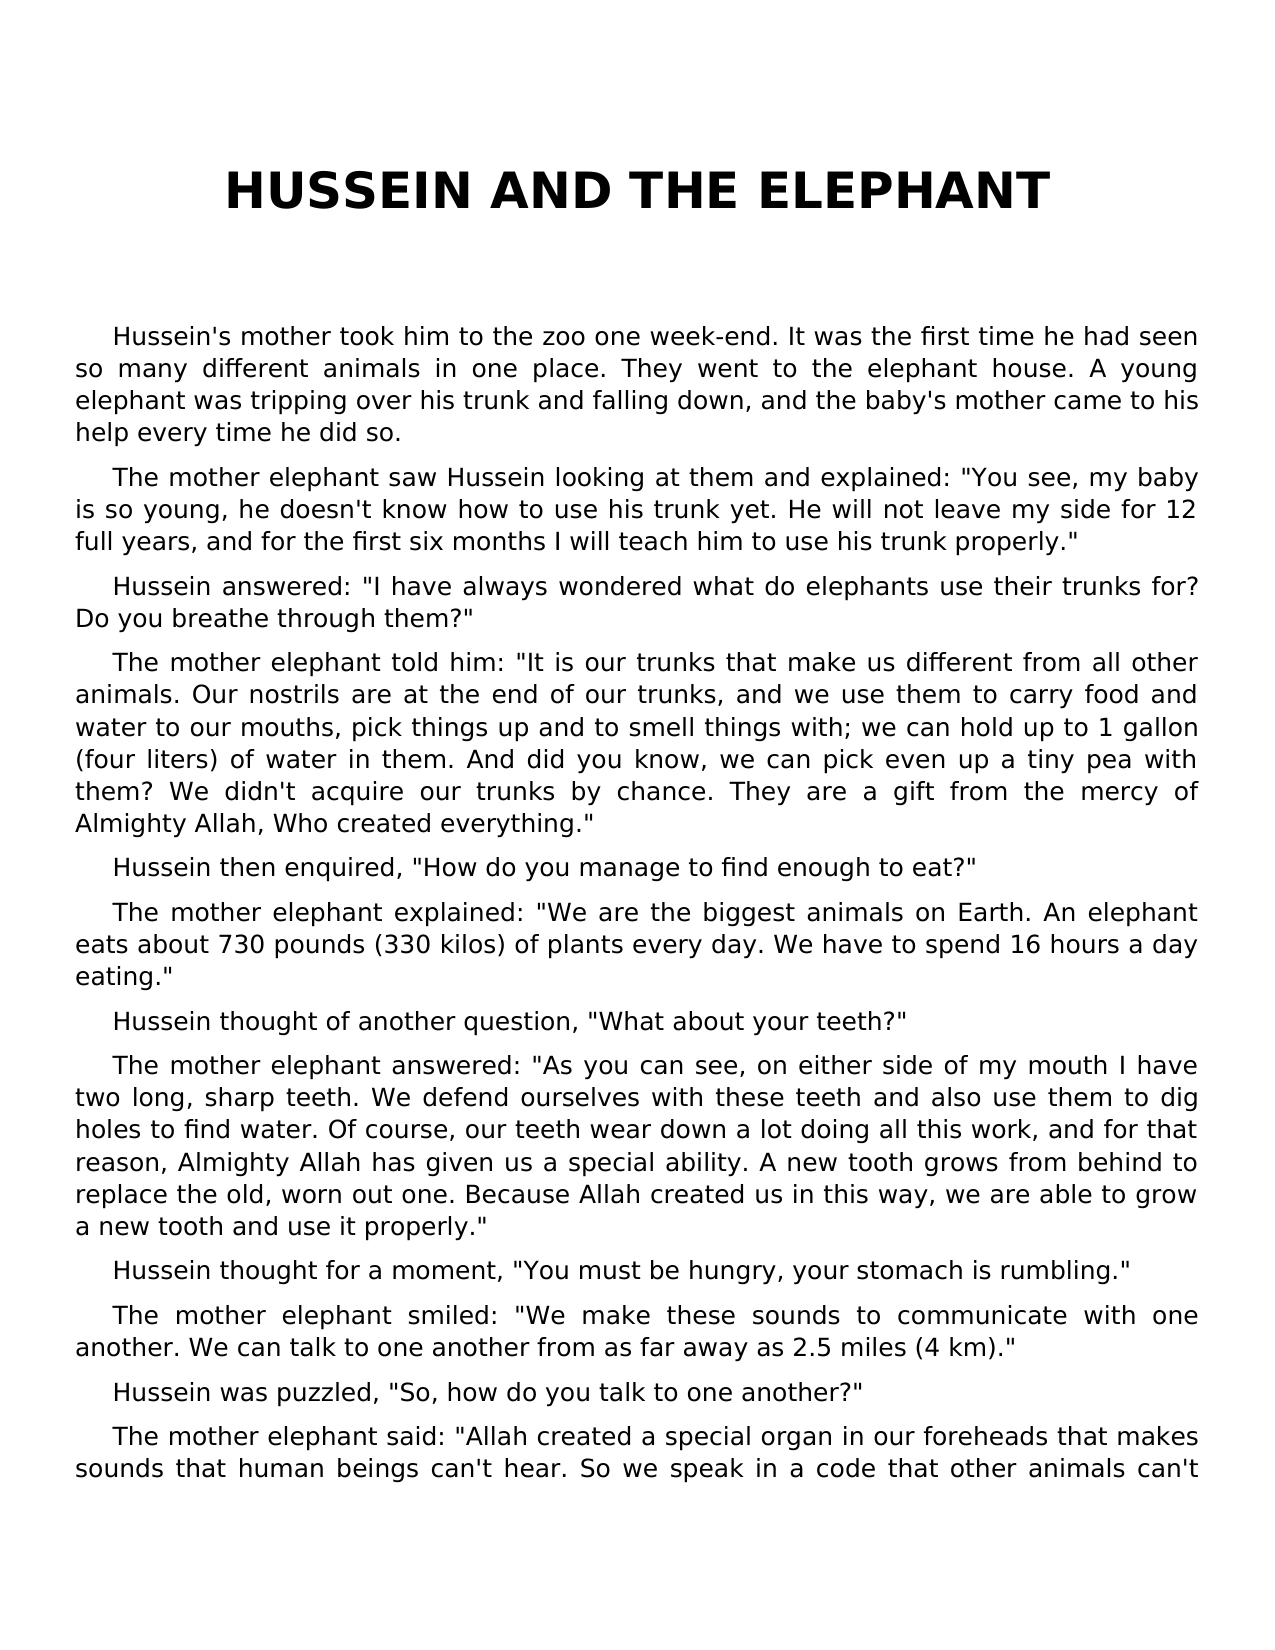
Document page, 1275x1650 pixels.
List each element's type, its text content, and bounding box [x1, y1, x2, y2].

text The mother elephant told him: "It is our trunks that make us different from all other animals. Our nostrils are at the end of our trunks, and we use them to carry food and water to our mouths, pick things up and to smell things with; we can hold up to 1 gallon (four liters) of water in them. And did you know, we can pick even up a tiny pea with them? We didn't acquire our trunks by chance. They are a gift from the mercy of Almighty Allah, Who created everything." [75, 649, 1200, 838]
text The mother elephant said: "Allah created a special organ in our foreheads that makes sounds that human beings can't hear. So we speak in a code that other animals can't [75, 1422, 1200, 1484]
text Hussein then enquired, "How do you manage to find enough to eat?" [75, 854, 1200, 883]
text Hussein was puzzled, "So, how do you talk to one another?" [75, 1378, 1200, 1407]
text The mother elephant explained: "We are the biggest animals on Earth. An elephant eats about 730 pounds (330 kilos) of plants every day. We have to spend 16 hours a day eating." [75, 898, 1200, 992]
text Hussein answered: "I have always wondered what do elephants use their trunks for? Do you breathe through them?" [75, 572, 1200, 633]
text Hussein's mother took him to the zoo one week-end. It was the first time he had seen so many different animals in one place. They went to the elephant house. A young elephant was tripping over his trunk and falling down, and the baby's mother came to his help every time he did so. [75, 322, 1200, 448]
text Hussein thought for a moment, "You must be hungry, your stomach is rumbling." [75, 1257, 1200, 1286]
text Hussein thought of another question, "What about your teeth?" [75, 1007, 1200, 1036]
text The mother elephant saw Hussein looking at them and explained: "You see, my baby is so young, he doesn't know how to use his trunk yet. He will not leave my side for 12 full years, and for the first six months I will teach him to use his trunk properly." [75, 463, 1200, 557]
text The mother elephant smiled: "We make these sounds to communicate with one another. We can talk to one another from as far away as 2.5 miles (4 km)." [75, 1301, 1200, 1362]
text The mother elephant answered: "As you can see, on either side of my mouth I have two long, sharp teeth. We defend ourselves with these teeth and also use them to dig holes to find water. Of course, our teeth wear down a lot doing all this work, and for that reason, Almighty Allah has given us a special ability. A new tooth grows from behind to replace the old, worn out one. Because Allah created us in this way, we are able to grow a new tooth and use it properly." [75, 1052, 1200, 1241]
subtitle HUSSEIN AND THE ELEPHANT [75, 162, 1200, 221]
